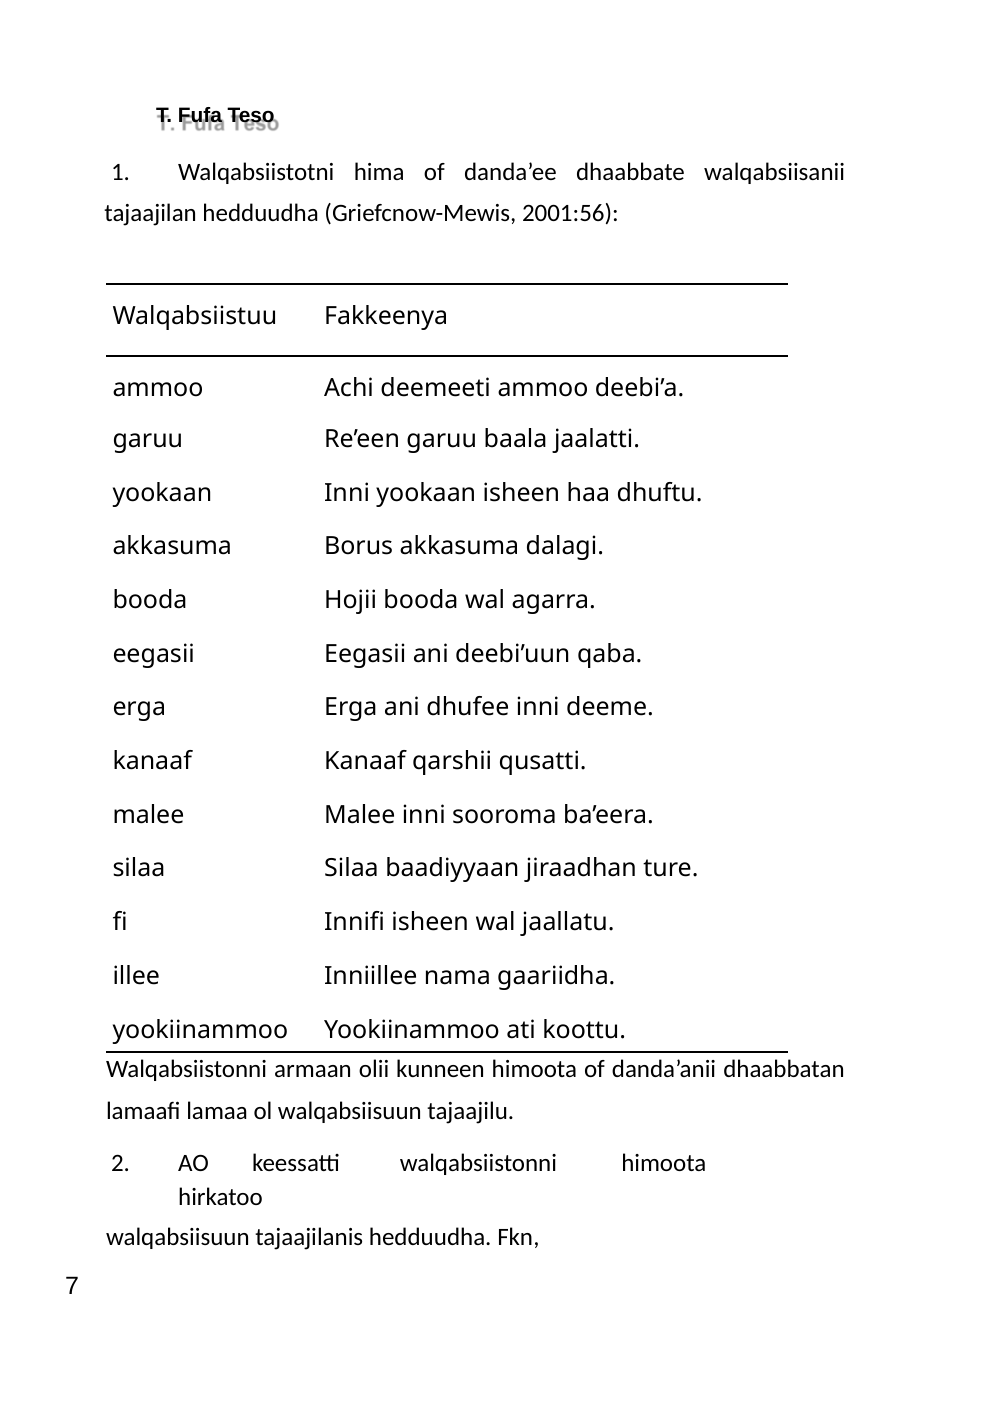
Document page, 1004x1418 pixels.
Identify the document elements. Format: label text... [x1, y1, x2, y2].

table_cell ammoo [106, 357, 324, 406]
table_cell Re’een garuu baala jaalatti. [324, 406, 788, 459]
table_cell Inniillee nama gaariidha. [324, 942, 788, 996]
table_cell garuu [106, 406, 324, 459]
table_cell erga [106, 674, 324, 727]
text walqabsiisuun tajaajilanis hedduudha. Fkn, [106, 1221, 846, 1252]
table_cell Eegasii ani deebi’uun qaba. [324, 620, 788, 674]
table_cell fi [106, 888, 324, 942]
table_header Fakkeenya [324, 285, 788, 355]
table_cell Malee inni sooroma ba’eera. [324, 781, 788, 835]
table_cell illee [106, 942, 324, 996]
table_cell Erga ani dhufee inni deeme. [324, 674, 788, 727]
table_cell Achi deemeeti ammoo deebi’a. [324, 357, 788, 406]
table_cell booda [106, 566, 324, 620]
text Walqabsiistonni armaan olii kunneen himoota of danda’anii dhaabbatan lamaafi lamaa ol walqabsiisuun tajaajilu. [106, 1053, 846, 1125]
table_cell yookiinammoo [106, 996, 324, 1051]
table_cell eegasii [106, 620, 324, 674]
picture [142, 102, 311, 149]
table_cell Silaa baadiyyaan jiraadhan ture. [324, 835, 788, 888]
table_cell Innifi isheen wal jaallatu. [324, 888, 788, 942]
table_header Walqabsiistuu [106, 285, 324, 355]
table_cell yookaan [106, 459, 324, 513]
table_cell Hojii booda wal agarra. [324, 566, 788, 620]
table_cell silaa [106, 835, 324, 888]
table_cell malee [106, 781, 324, 835]
table_cell akkasuma [106, 513, 324, 566]
table_cell Borus akkasuma dalagi. [324, 513, 788, 566]
list AO keessatti walqabsiistonni himoota hirkatoo [104, 1148, 846, 1212]
table_cell Yookiinammoo ati koottu. [324, 996, 788, 1051]
table_cell kanaaf [106, 727, 324, 781]
list Walqabsiistotni hima of danda’ee dhaabbate walqabsiisanii tajaajilan hedduudha (Griefcnow-Mewis, 2001:56): [104, 156, 846, 228]
table_cell Inni yookaan isheen haa dhuftu. [324, 459, 788, 513]
table_cell Kanaaf qarshii qusatti. [324, 727, 788, 781]
